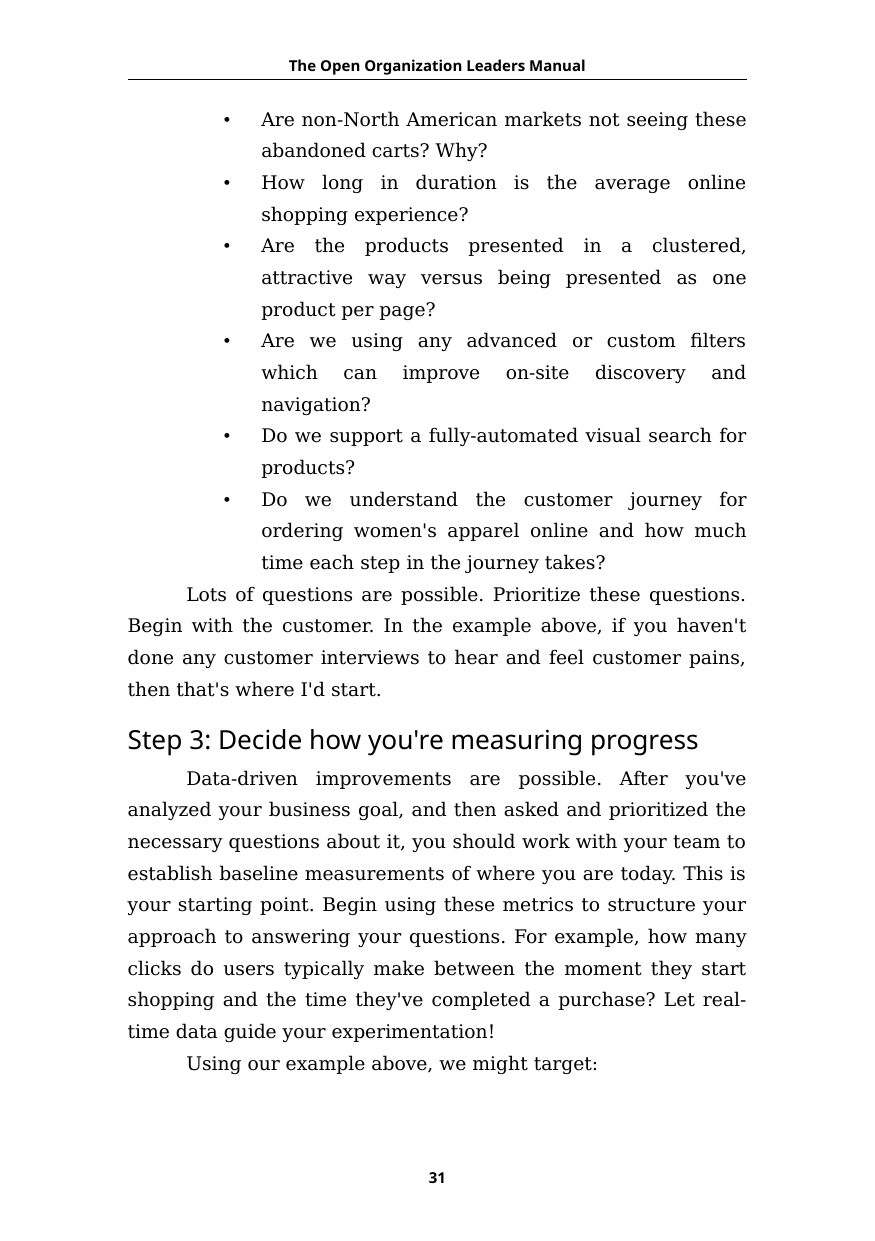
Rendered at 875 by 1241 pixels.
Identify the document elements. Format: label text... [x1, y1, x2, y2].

subtitle Step 3: Decide how you're measuring progress [127, 725, 747, 756]
text Using our example above, we might target: [127, 1053, 747, 1074]
list How long in duration is the average online shopping experience? [223, 172, 747, 226]
text Data-driven improvements are possible. After you've analyzed your business goal, and then asked and prioritized the necessary questions about it, you should work with your team to establish baseline measurements of where you are today. This is your starting point. Begin using these metrics to structure your approach to answering your questions. For example, how many clicks do users typically make between the moment they start shopping and the time they've completed a purchase? Let real-time data guide your experimentation! [127, 768, 747, 1043]
list Do we understand the customer journey for ordering women's apparel online and how much time each step in the journey takes? [223, 489, 747, 574]
list Are we using any advanced or custom filters which can improve on-site discovery and navigation? [223, 330, 747, 416]
list Are the products presented in a clustered, attractive way versus being presented as one product per page? [223, 235, 747, 321]
text Lots of questions are possible. Prioritize these questions. Begin with the customer. In the example above, if you haven't done any customer interviews to hear and feel customer pains, then that's where I'd start. [127, 584, 747, 701]
list Do we support a fully-automated visual search for products? [223, 425, 747, 479]
list Are non-North American markets not seeing these abandoned carts? Why? [223, 109, 747, 162]
